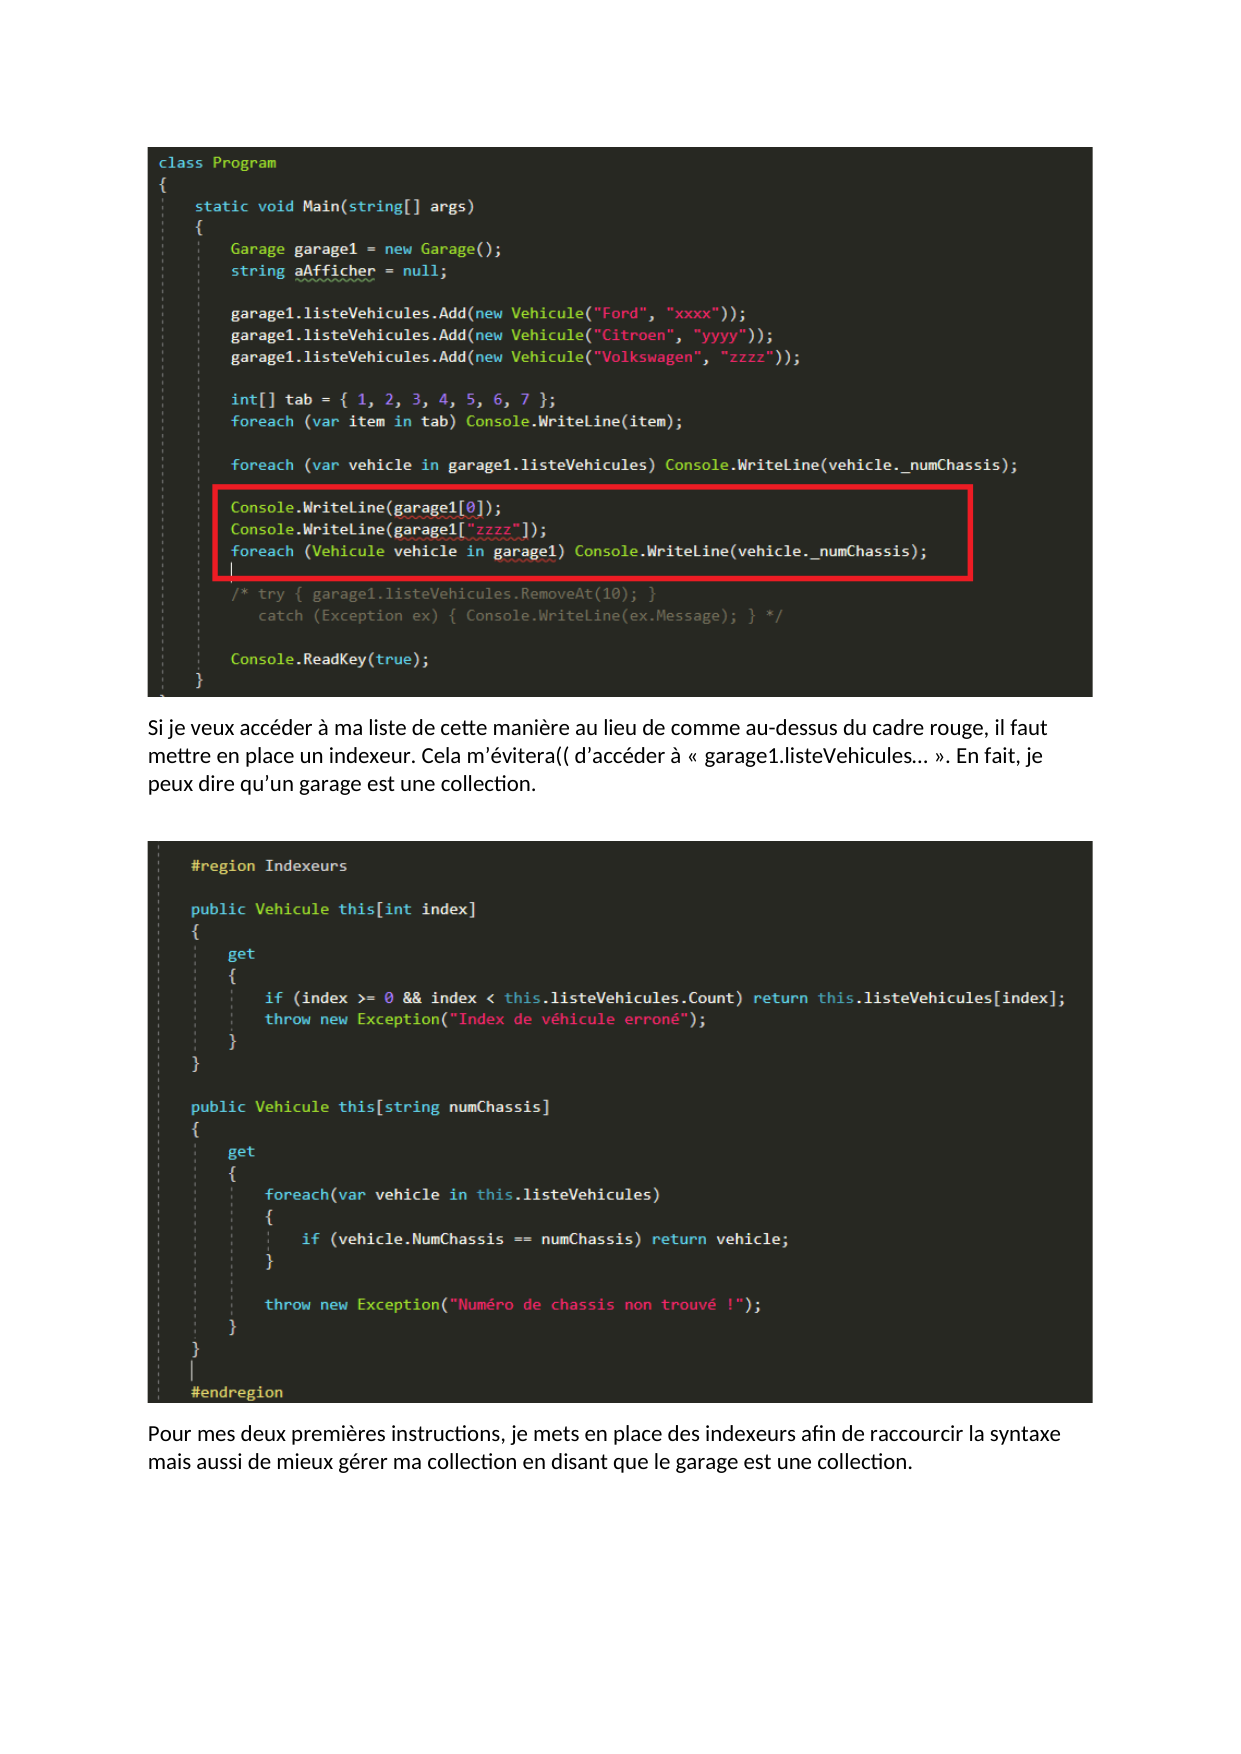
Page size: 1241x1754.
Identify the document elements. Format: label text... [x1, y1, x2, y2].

text Pour mes deux premières instructions, je mets en place des indexeurs afin de raccourcir la syntaxe mais aussi de mieux gérer ma collection en disant que le garage est une collection. [148, 1419, 1093, 1475]
text Si je veux accéder à ma liste de cette manière au lieu de comme au-dessus du cadre rouge, il faut mettre en place un indexeur. Cela m’évitera(( d’accéder à « garage1.listeVehicules… ». En fait, je peux dire qu’un garage est une collection. [148, 713, 1093, 797]
